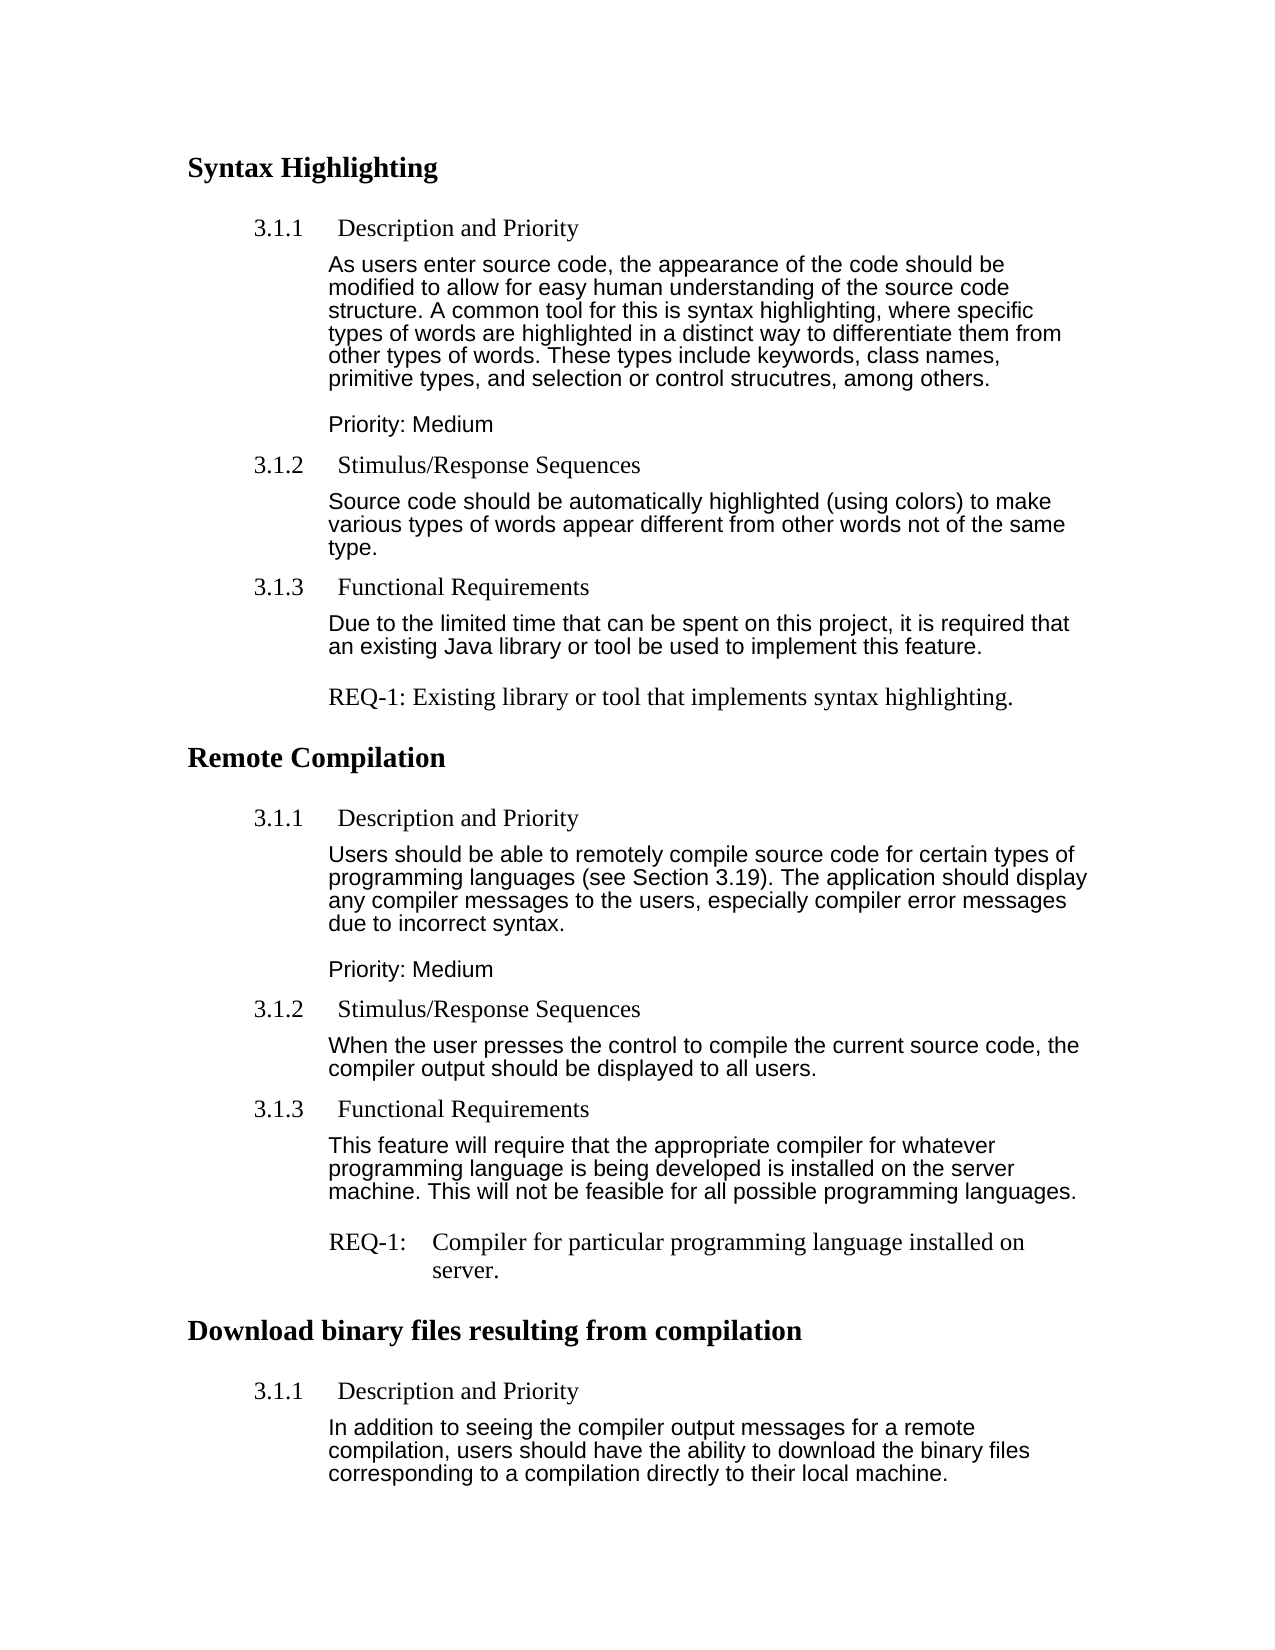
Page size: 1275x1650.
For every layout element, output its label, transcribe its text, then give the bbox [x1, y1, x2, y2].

text REQ-1: Existing library or tool that implements syntax highlighting. [328, 682, 1087, 711]
text 3.1.1 Description and Priority [253, 1376, 1087, 1405]
text 3.1.1 Description and Priority [253, 213, 1087, 241]
text This feature will require that the appropriate compiler for whatever programming language is being developed is installed on the server machine. This will not be feasible for all possible programming languages. [328, 1135, 1087, 1204]
text When the user presses the control to compile the current source code, the compiler output should be displayed to all users. [328, 1035, 1087, 1081]
text 3.1.3 Functional Requirements [253, 572, 1087, 601]
text REQ-1: Compiler for particular programming language installed on server. [328, 1227, 1087, 1284]
text As users enter source code, the appearance of the code should be modified to allow for easy human understanding of the source code structure. A common tool for this is syntax highlighting, where specific types of words are highlighted in a distinct way to differentiate them from other types of words. These types include keywords, class names, primitive types, and selection or control strucutres, among others. [328, 254, 1087, 391]
text 3.1.2 Stimulus/Response Sequences [253, 450, 1087, 478]
text 3.1.3 Functional Requirements [253, 1094, 1087, 1122]
text Source code should be automatically highlighted (using colors) to make various types of words appear different from other words not of the same type. [328, 491, 1087, 560]
subtitle Download binary files resulting from compilation [187, 1313, 1087, 1347]
text Priority: Medium [328, 414, 1087, 437]
text Users should be able to remotely compile source code for certain types of programming languages (see Section 3.19). The application should display any compiler messages to the users, especially compiler error messages due to incorrect syntax. [328, 844, 1087, 936]
text 3.1.1 Description and Priority [253, 803, 1087, 832]
subtitle Syntax Highlighting [187, 150, 1087, 183]
text Due to the limited time that can be spent on this project, it is required that an existing Java library or tool be used to implement this feature. [328, 613, 1087, 659]
text Priority: Medium [328, 959, 1087, 982]
text In addition to seeing the compiler output messages for a remote compilation, users should have the ability to download the binary files corresponding to a compilation directly to their local machine. [328, 1417, 1087, 1486]
subtitle Remote Compilation [187, 740, 1087, 774]
text 3.1.2 Stimulus/Response Sequences [253, 994, 1087, 1023]
